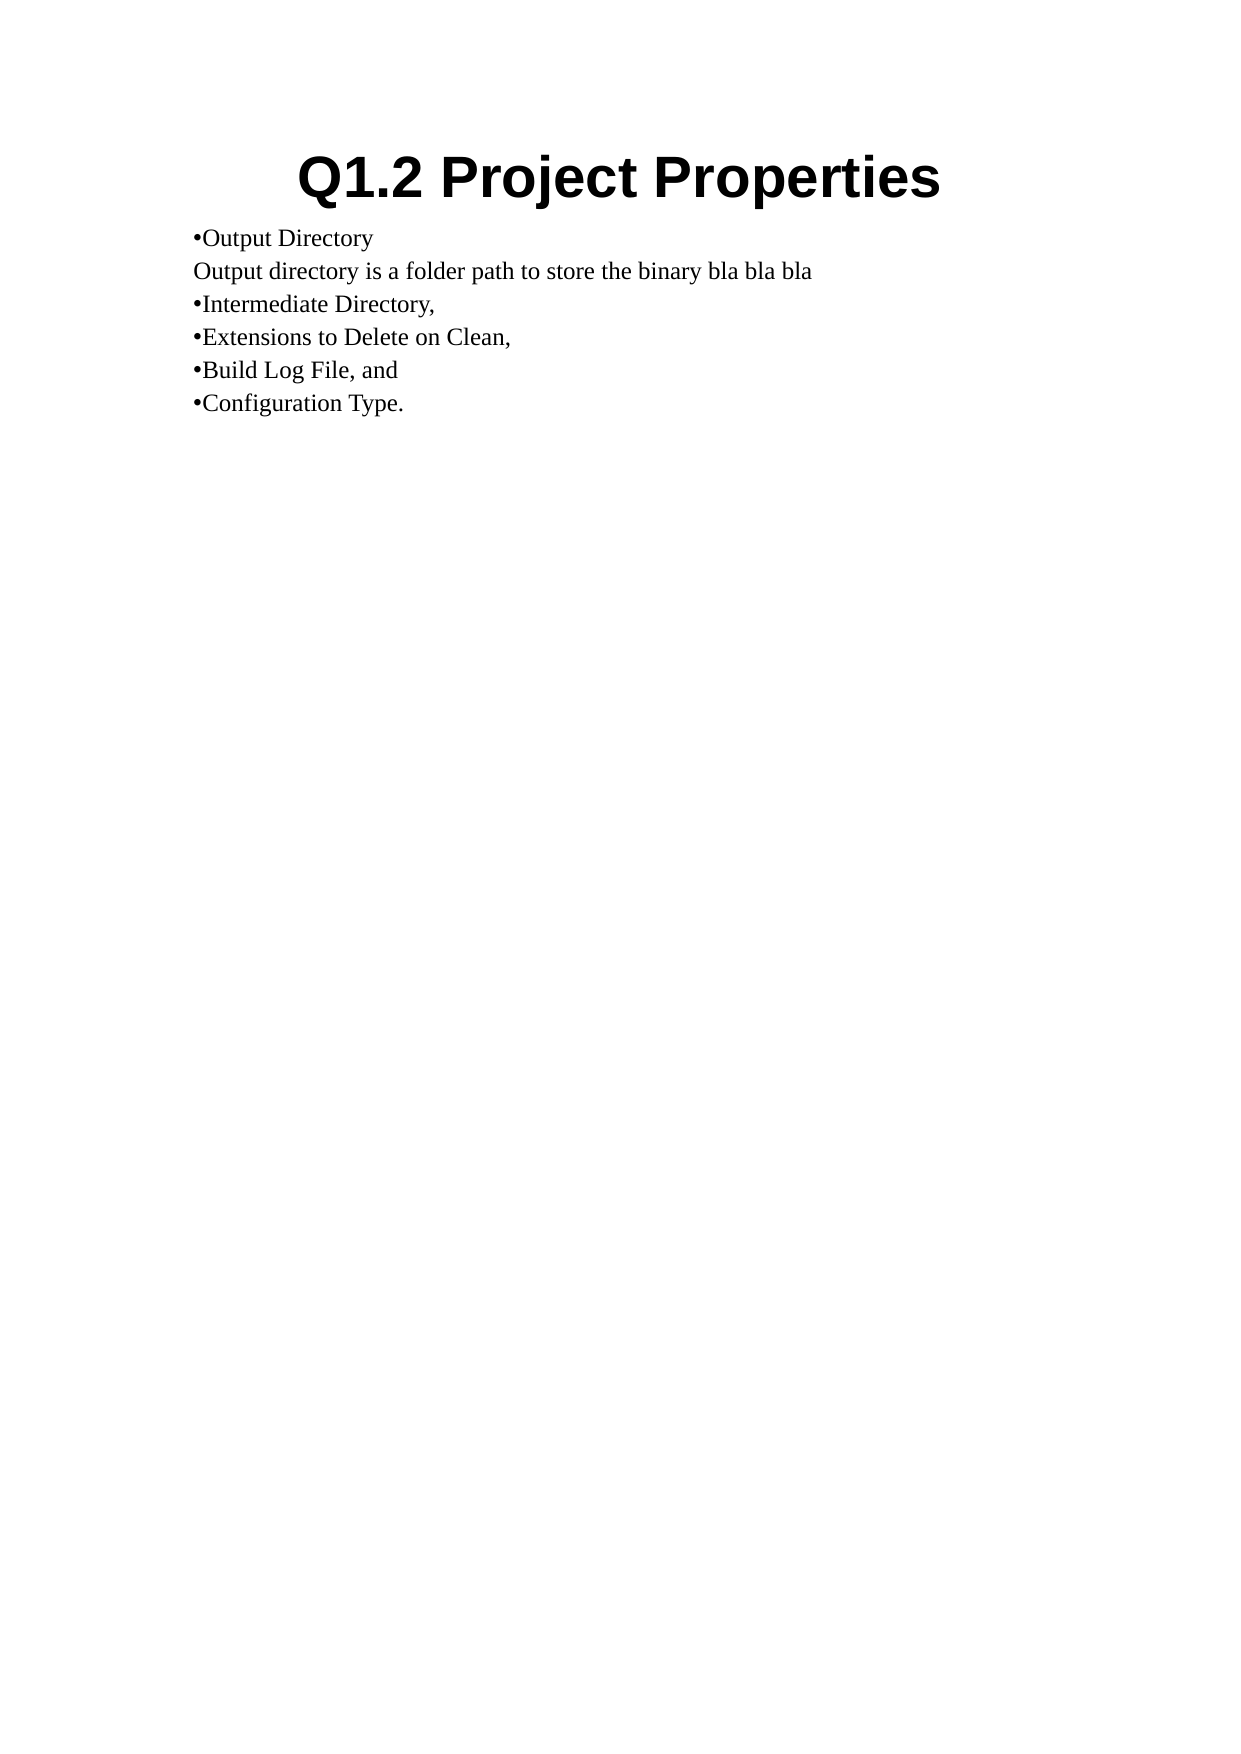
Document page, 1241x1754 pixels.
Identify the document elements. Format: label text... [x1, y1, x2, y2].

list Output Directory Output directory is a folder path to store the binary bla bla bla [193, 223, 1122, 284]
list Configuration Type. [193, 388, 1122, 417]
list Intermediate Directory, [193, 289, 1122, 317]
list Build Log File, and [193, 355, 1122, 383]
title Q1.2 Project Properties [118, 143, 1122, 210]
list Extensions to Delete on Clean, [193, 322, 1122, 351]
